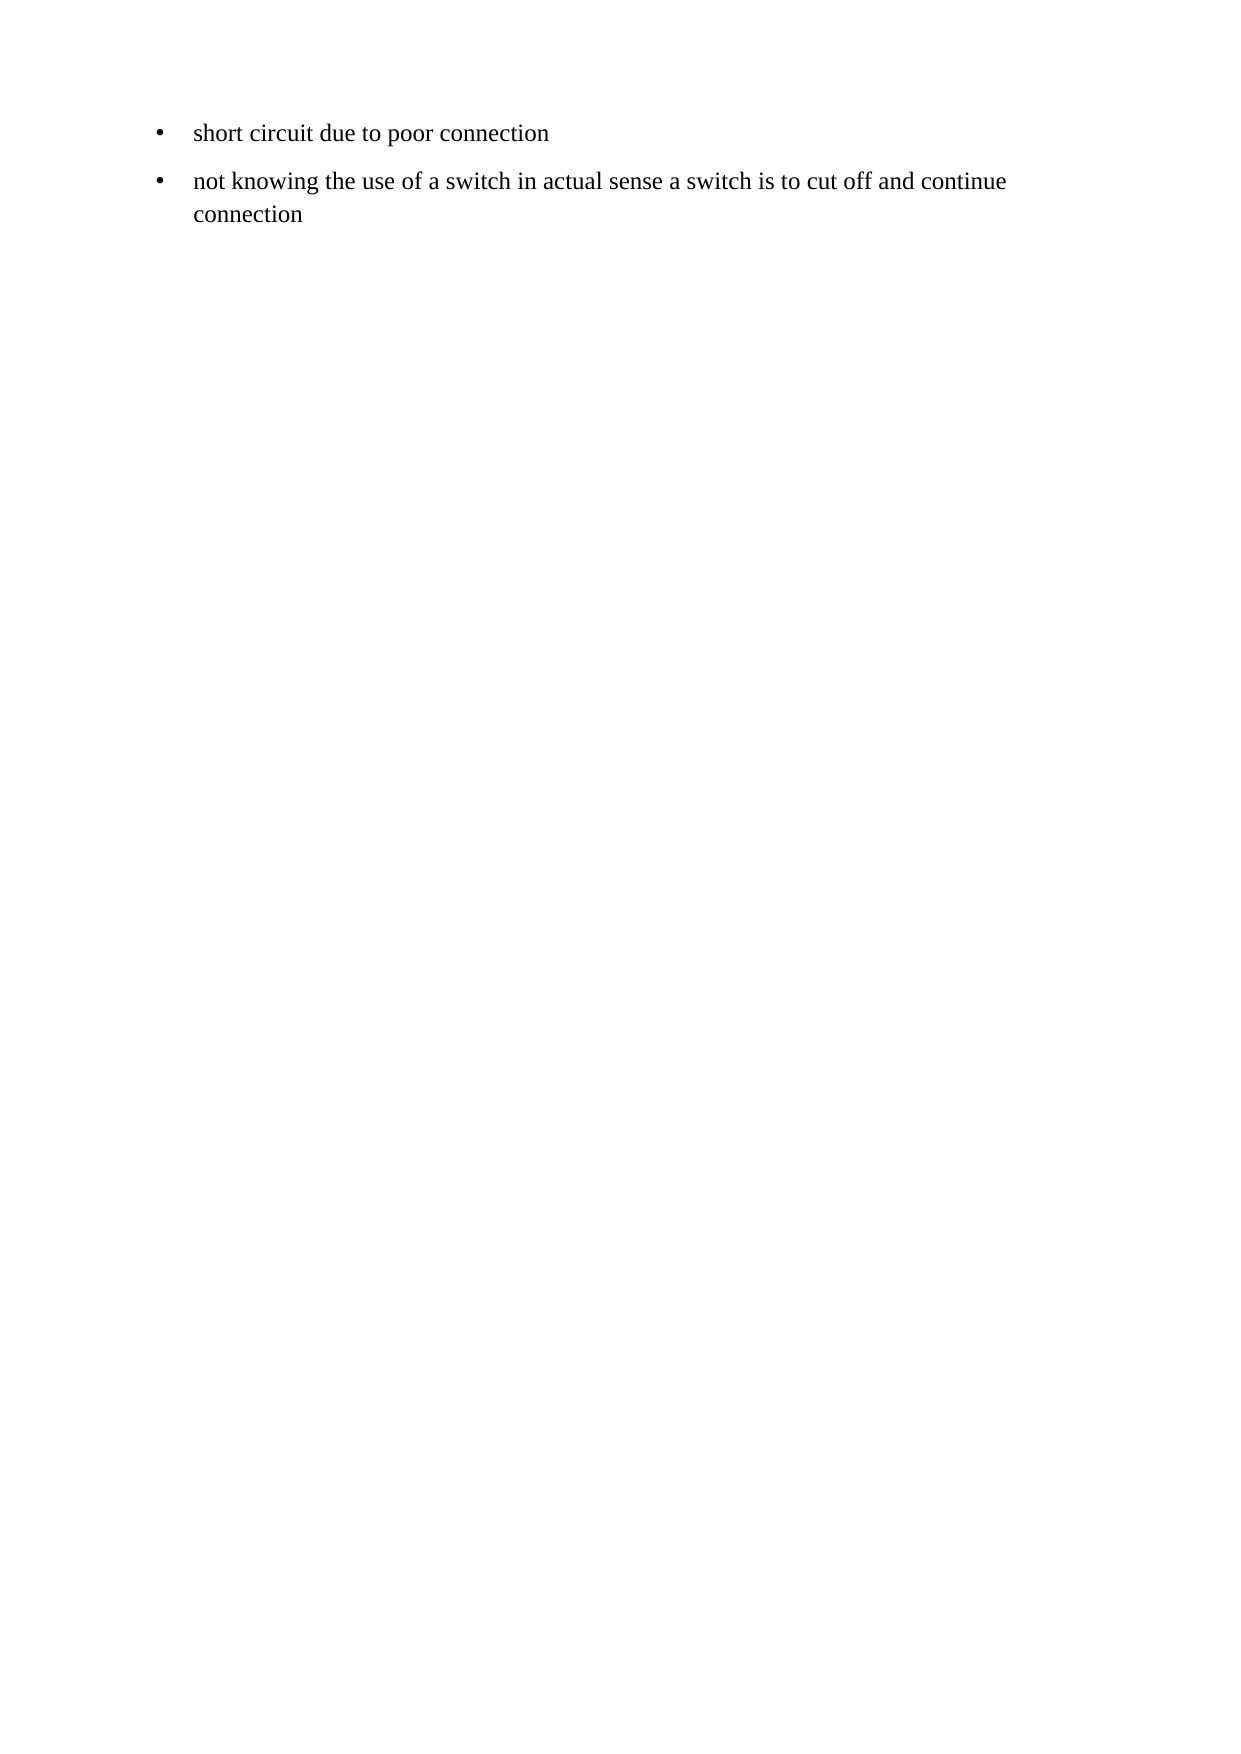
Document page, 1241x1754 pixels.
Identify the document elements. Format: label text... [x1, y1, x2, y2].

list short circuit due to poor connection [156, 118, 1122, 147]
list not knowing the use of a switch in actual sense a switch is to cut off and continue connection [156, 166, 1122, 227]
